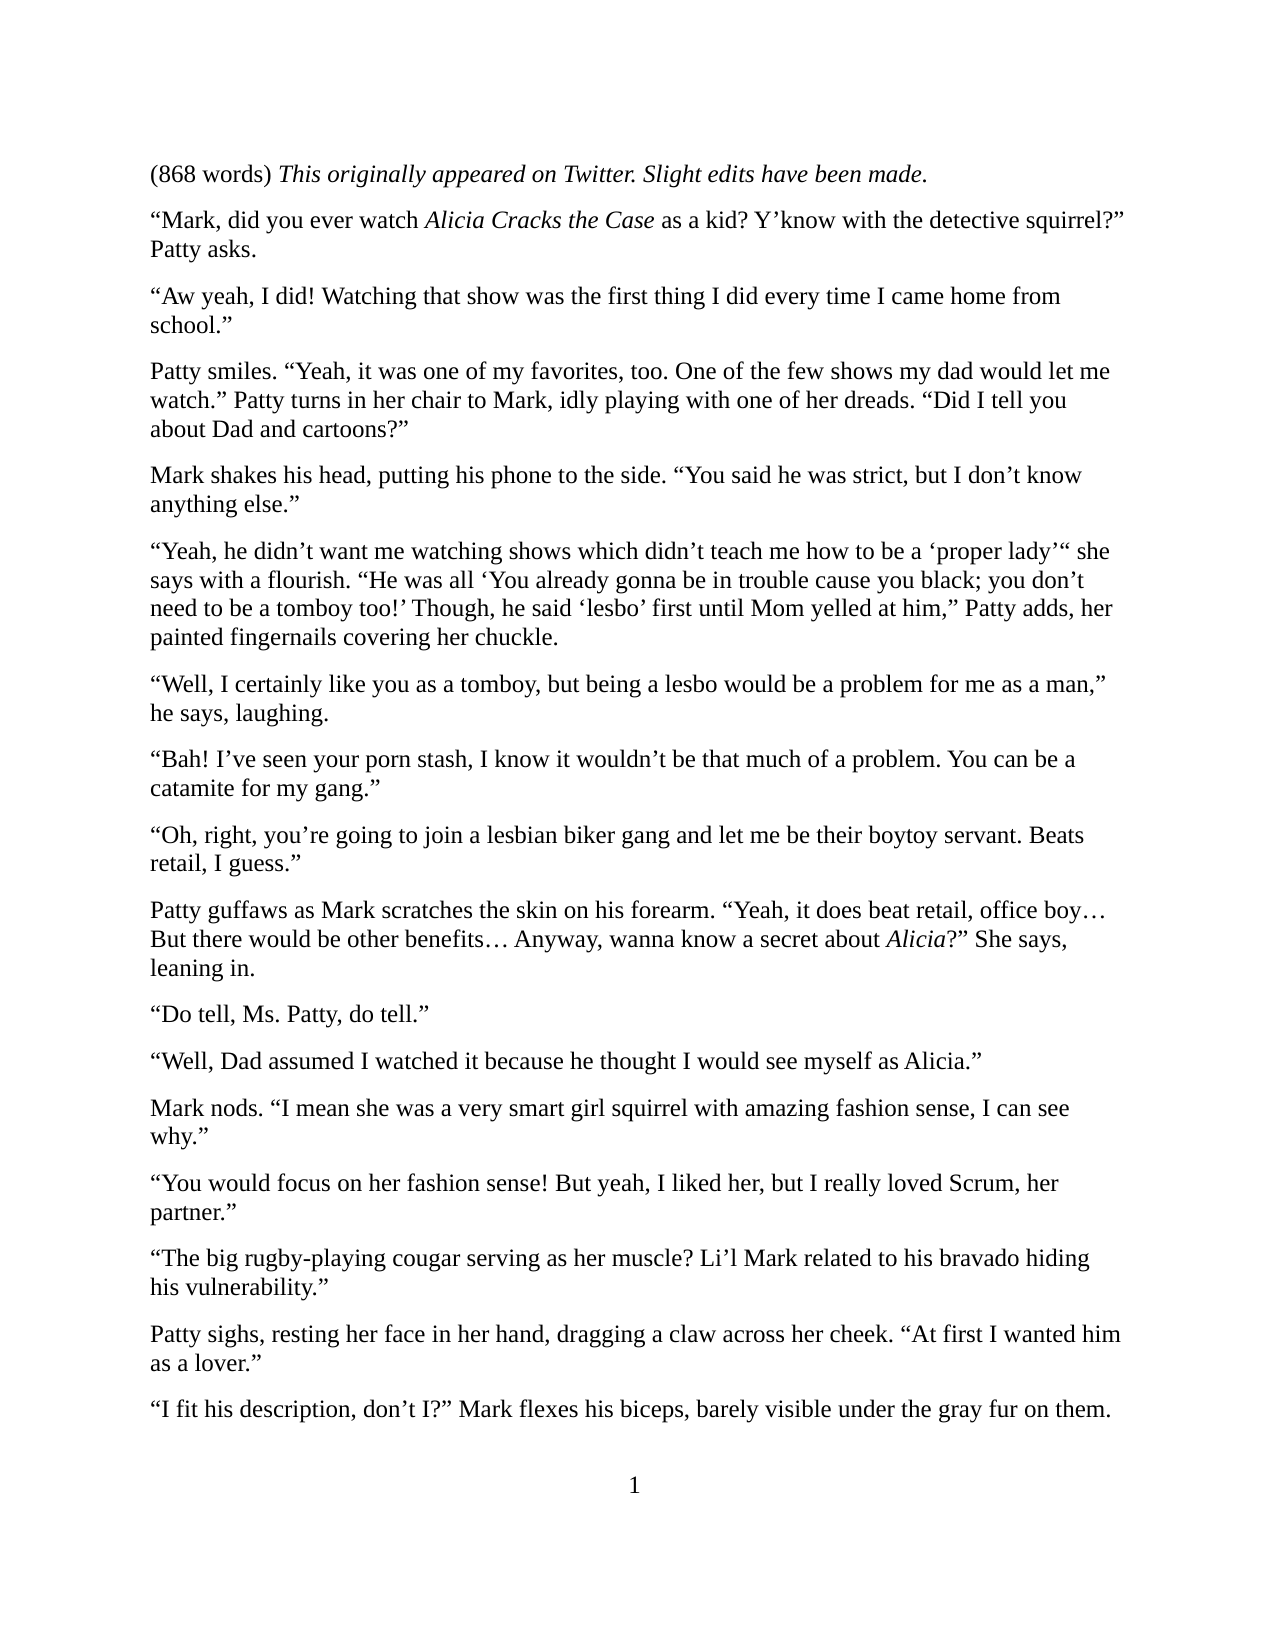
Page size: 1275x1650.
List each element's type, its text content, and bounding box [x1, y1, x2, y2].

text Patty sighs, resting her face in her hand, dragging a claw across her cheek. “At first I wanted him as a lover.” [150, 1319, 1125, 1376]
text “I fit his description, don’t I?” Mark flexes his biceps, barely visible under the gray fur on them. [150, 1394, 1125, 1423]
text Mark shakes his head, putting his phone to the side. “You said he was strict, but I don’t know anything else.” [150, 461, 1125, 518]
text “Yeah, he didn’t want me watching shows which didn’t teach me how to be a ‘proper lady’“ she says with a flourish. “He was all ‘You already gonna be in trouble cause you black; you don’t need to be a tomboy too!’ Though, he said ‘lesbo’ first until Mom yelled at him,” Patty adds, her painted fingernails covering her chuckle. [150, 536, 1125, 651]
text “Oh, right, you’re going to join a lesbian biker gang and let me be their boytoy servant. Beats retail, I guess.” [150, 820, 1125, 877]
text Patty guffaws as Mark scratches the skin on his forearm. “Yeah, it does beat retail, office boy… But there would be other benefits… Anyway, wanna know a secret about Alicia?” She says, leaning in. [150, 895, 1125, 981]
text “You would focus on her fashion sense! But yeah, I liked her, but I really loved Scrum, her partner.” [150, 1168, 1125, 1226]
text Mark nods. “I mean she was a very smart girl squirrel with amazing fashion sense, I can see why.” [150, 1093, 1125, 1150]
text “Bah! I’ve seen your porn stash, I know it wouldn’t be that much of a problem. You can be a catamite for my gang.” [150, 744, 1125, 802]
text “Mark, did you ever watch Alicia Cracks the Case as a kid? Y’know with the detective squirrel?” Patty asks. [150, 206, 1125, 263]
text “Well, Dad assumed I watched it because he thought I would see myself as Alicia.” [150, 1046, 1125, 1075]
text “The big rugby-playing cougar serving as her muscle? Li’l Mark related to his bravado hiding his vulnerability.” [150, 1243, 1125, 1301]
text “Aw yeah, I did! Watching that show was the first thing I did every time I came home from school.” [150, 281, 1125, 338]
text “Do tell, Ms. Patty, do tell.” [150, 999, 1125, 1028]
text Patty smiles. “Yeah, it was one of my favorites, too. One of the few shows my dad would let me watch.” Patty turns in her chair to Mark, idly playing with one of her dreads. “Did I tell you about Dad and cartoons?” [150, 356, 1125, 443]
text “Well, I certainly like you as a tomboy, but being a lesbo would be a problem for me as a man,” he says, laughing. [150, 669, 1125, 726]
text (868 words) This originally appeared on Twitter. Slight edits have been made. [150, 159, 1125, 188]
